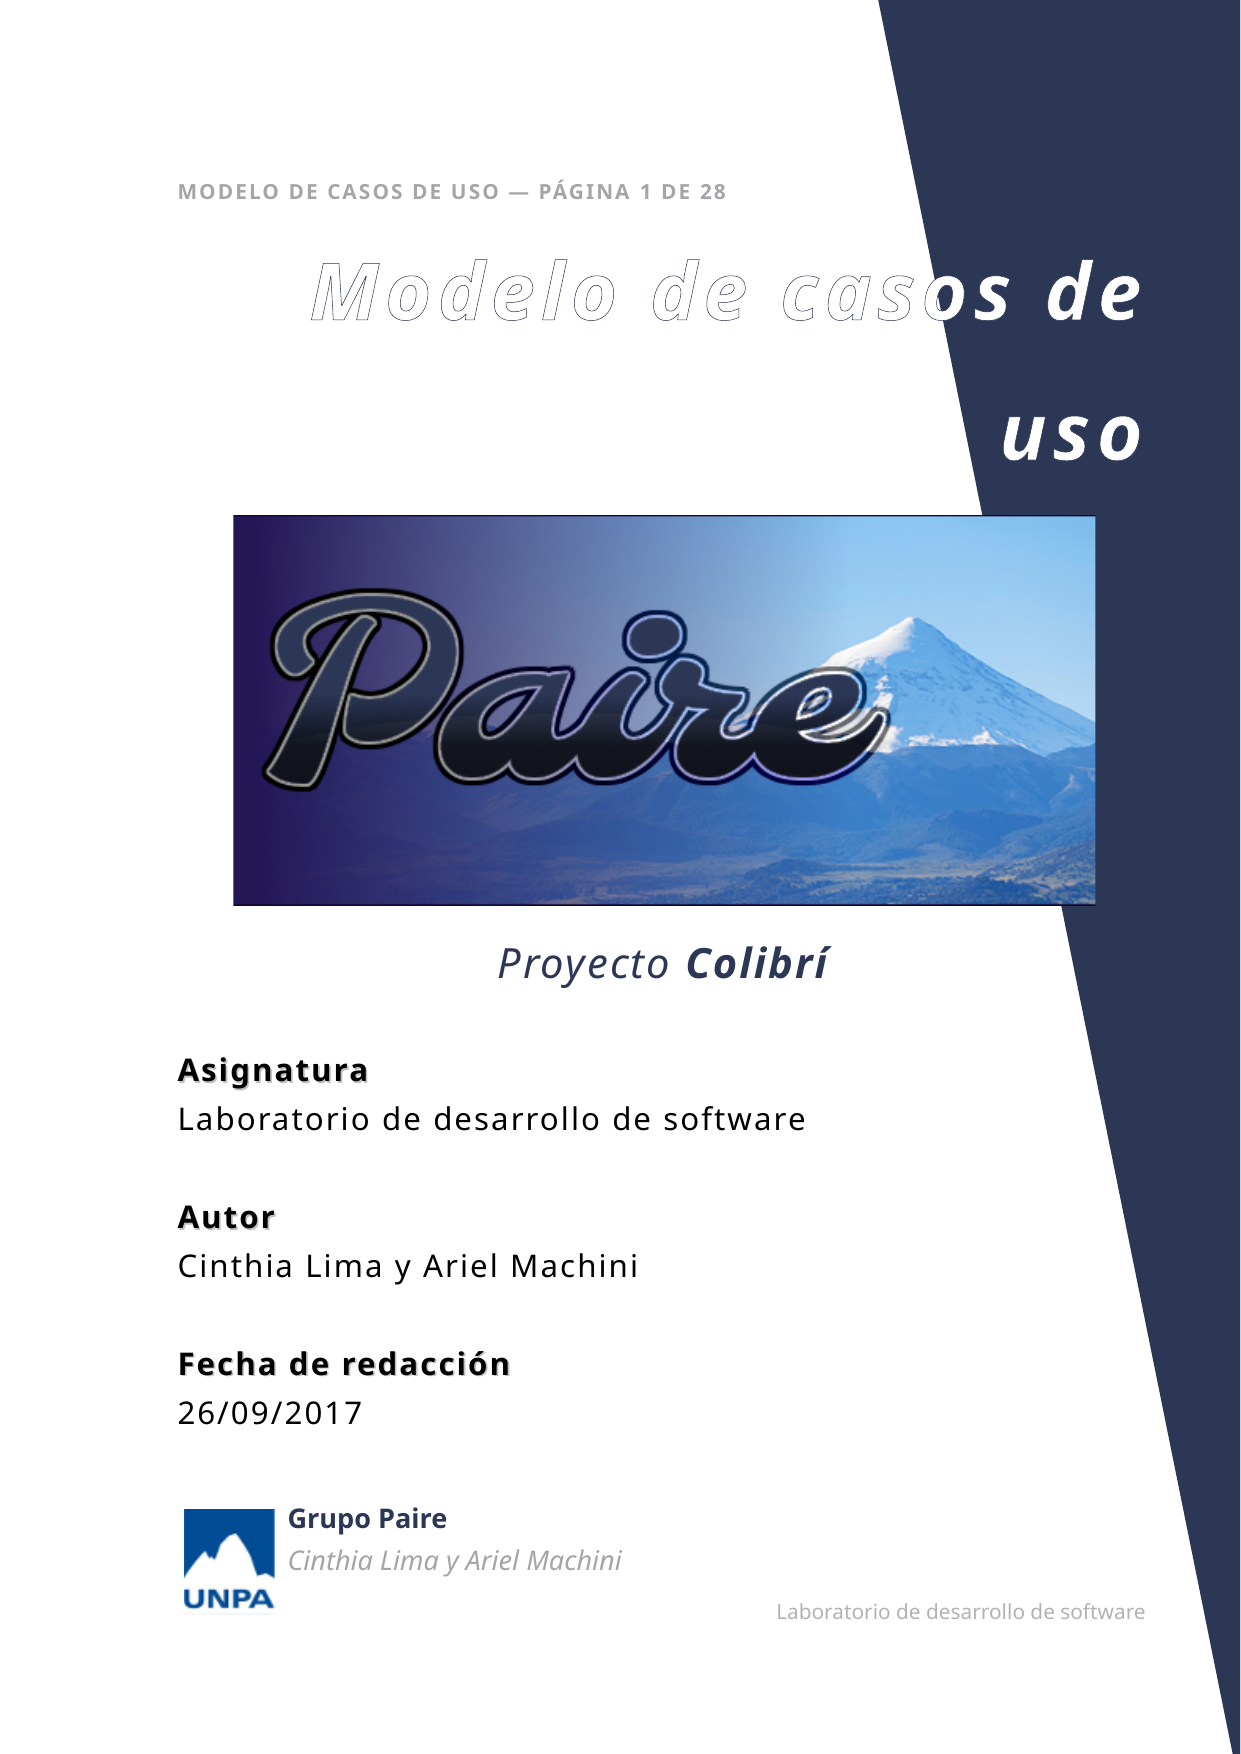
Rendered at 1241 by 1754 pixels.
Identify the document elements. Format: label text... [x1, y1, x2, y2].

text Autor [177, 1195, 1127, 1237]
text Modelo de casos de uso [177, 235, 975, 483]
picture [184, 1509, 275, 1615]
picture [233, 515, 1096, 906]
text Proyecto Colibrí [177, 934, 1078, 991]
text Fecha de redacción [177, 1342, 1152, 1384]
text Asignatura [177, 1048, 1098, 1091]
text Laboratorio de desarrollo de software [177, 1097, 1108, 1139]
text 26/09/2017 [177, 1391, 1152, 1433]
text Cinthia Lima y Ariel Machini [177, 1244, 1137, 1286]
